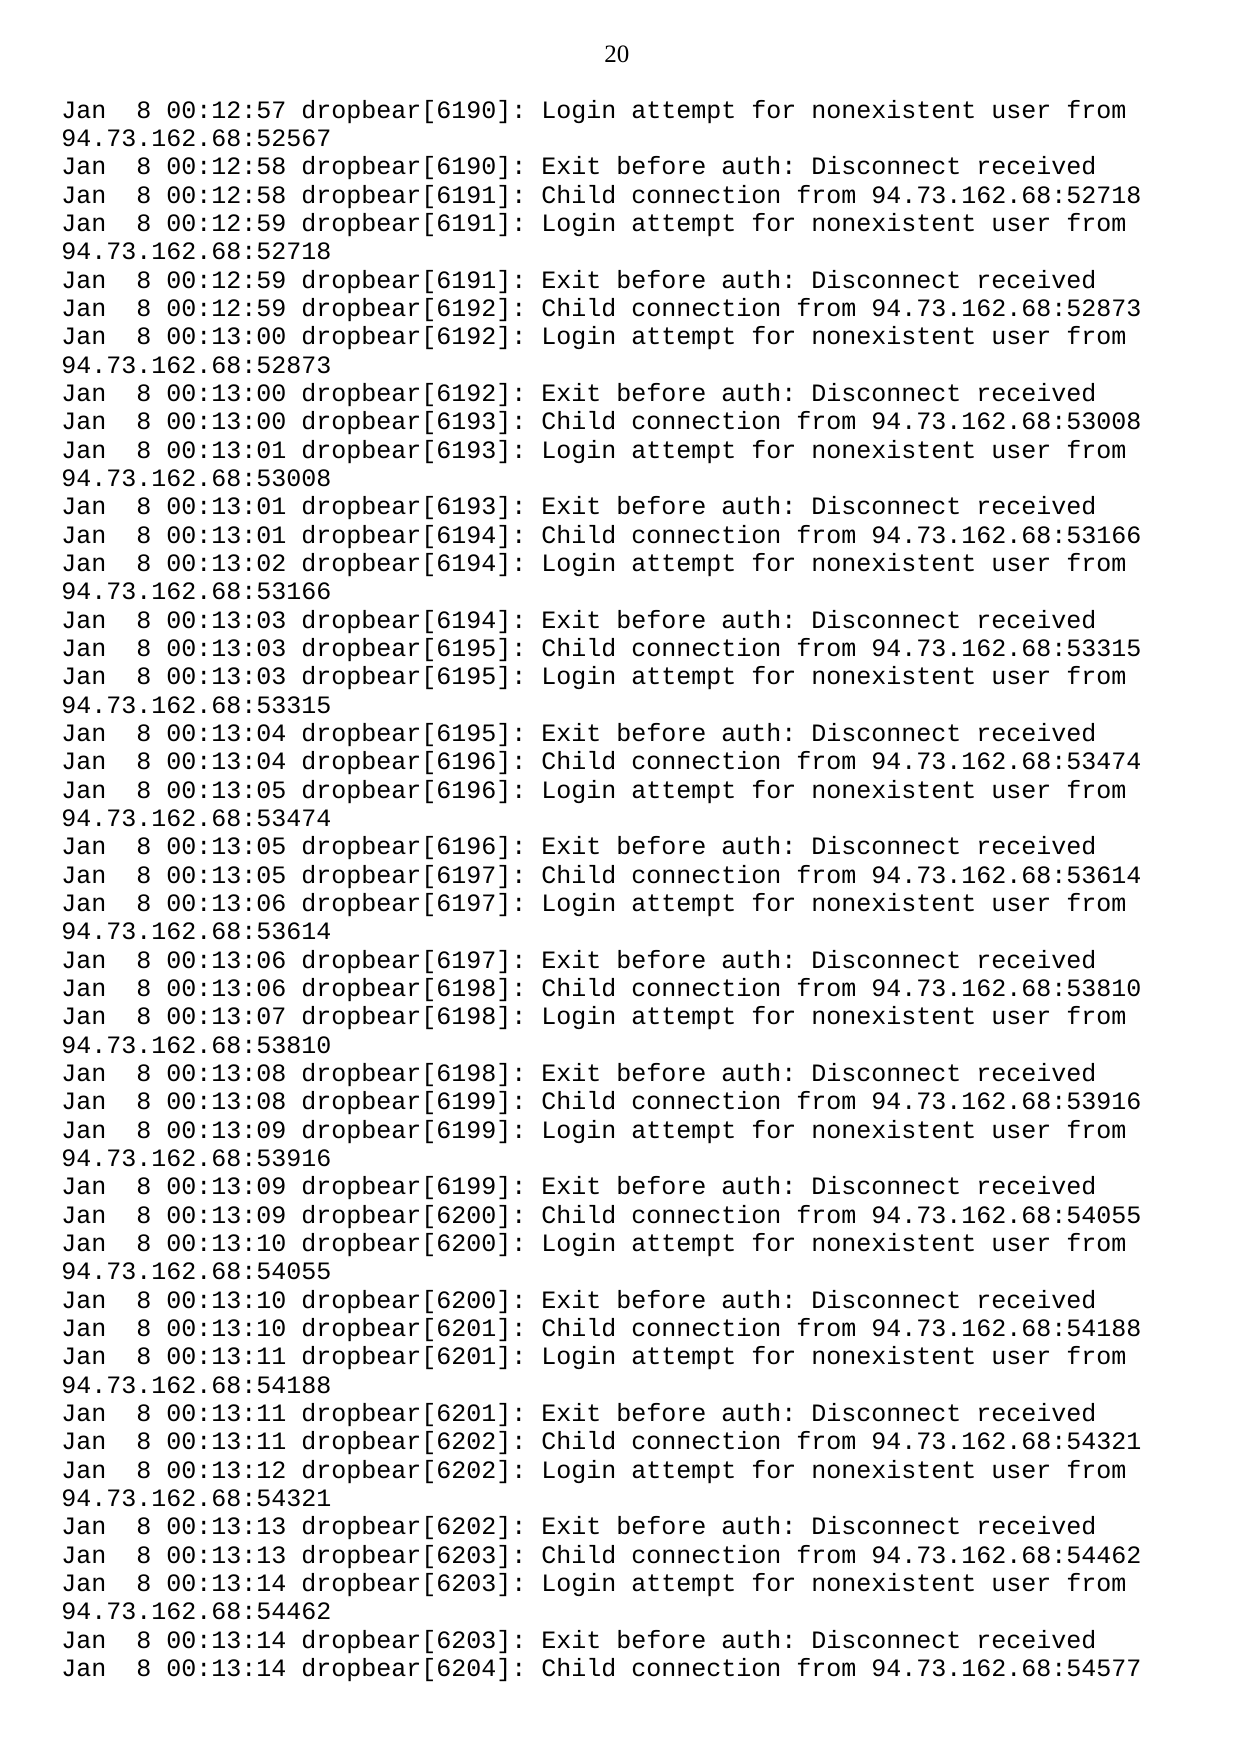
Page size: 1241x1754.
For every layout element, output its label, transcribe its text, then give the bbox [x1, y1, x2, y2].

text Jan 8 00:13:05 dropbear[6196]: Login attempt for nonexistent user from 94.73.162.68:53474 [61, 777, 1172, 834]
text Jan 8 00:13:00 dropbear[6193]: Child connection from 94.73.162.68:53008 [61, 409, 1172, 437]
text Jan 8 00:13:05 dropbear[6197]: Child connection from 94.73.162.68:53614 [61, 862, 1172, 891]
text Jan 8 00:13:11 dropbear[6202]: Child connection from 94.73.162.68:54321 [61, 1429, 1172, 1457]
text Jan 8 00:13:06 dropbear[6198]: Child connection from 94.73.162.68:53810 [61, 976, 1172, 1004]
text Jan 8 00:13:10 dropbear[6200]: Login attempt for nonexistent user from 94.73.162.68:54055 [61, 1231, 1172, 1287]
text Jan 8 00:13:01 dropbear[6193]: Exit before auth: Disconnect received [61, 494, 1172, 522]
text Jan 8 00:13:05 dropbear[6196]: Exit before auth: Disconnect received [61, 834, 1172, 862]
text Jan 8 00:13:09 dropbear[6199]: Login attempt for nonexistent user from 94.73.162.68:53916 [61, 1117, 1172, 1174]
text Jan 8 00:13:03 dropbear[6194]: Exit before auth: Disconnect received [61, 607, 1172, 636]
text Jan 8 00:13:01 dropbear[6193]: Login attempt for nonexistent user from 94.73.162.68:53008 [61, 437, 1172, 494]
text Jan 8 00:13:13 dropbear[6203]: Child connection from 94.73.162.68:54462 [61, 1542, 1172, 1571]
text Jan 8 00:13:06 dropbear[6197]: Exit before auth: Disconnect received [61, 947, 1172, 976]
text Jan 8 00:13:14 dropbear[6203]: Login attempt for nonexistent user from 94.73.162.68:54462 [61, 1571, 1172, 1627]
text Jan 8 00:13:09 dropbear[6200]: Child connection from 94.73.162.68:54055 [61, 1202, 1172, 1231]
text Jan 8 00:12:58 dropbear[6191]: Child connection from 94.73.162.68:52718 [61, 182, 1172, 211]
text Jan 8 00:13:03 dropbear[6195]: Child connection from 94.73.162.68:53315 [61, 636, 1172, 664]
text Jan 8 00:13:13 dropbear[6202]: Exit before auth: Disconnect received [61, 1514, 1172, 1542]
text Jan 8 00:13:08 dropbear[6198]: Exit before auth: Disconnect received [61, 1061, 1172, 1089]
text Jan 8 00:12:58 dropbear[6190]: Exit before auth: Disconnect received [61, 154, 1172, 182]
text Jan 8 00:13:12 dropbear[6202]: Login attempt for nonexistent user from 94.73.162.68:54321 [61, 1457, 1172, 1514]
text Jan 8 00:13:00 dropbear[6192]: Login attempt for nonexistent user from 94.73.162.68:52873 [61, 324, 1172, 381]
text Jan 8 00:13:00 dropbear[6192]: Exit before auth: Disconnect received [61, 381, 1172, 409]
text Jan 8 00:13:08 dropbear[6199]: Child connection from 94.73.162.68:53916 [61, 1089, 1172, 1117]
text Jan 8 00:13:04 dropbear[6196]: Child connection from 94.73.162.68:53474 [61, 749, 1172, 777]
text Jan 8 00:12:59 dropbear[6191]: Exit before auth: Disconnect received [61, 267, 1172, 296]
text Jan 8 00:13:10 dropbear[6200]: Exit before auth: Disconnect received [61, 1287, 1172, 1316]
text Jan 8 00:13:04 dropbear[6195]: Exit before auth: Disconnect received [61, 721, 1172, 749]
text Jan 8 00:13:14 dropbear[6204]: Child connection from 94.73.162.68:54577 [61, 1656, 1172, 1684]
text Jan 8 00:13:11 dropbear[6201]: Login attempt for nonexistent user from 94.73.162.68:54188 [61, 1344, 1172, 1401]
text Jan 8 00:13:09 dropbear[6199]: Exit before auth: Disconnect received [61, 1174, 1172, 1202]
text Jan 8 00:12:57 dropbear[6190]: Login attempt for nonexistent user from 94.73.162.68:52567 [61, 97, 1172, 154]
text Jan 8 00:13:07 dropbear[6198]: Login attempt for nonexistent user from 94.73.162.68:53810 [61, 1004, 1172, 1061]
text Jan 8 00:13:02 dropbear[6194]: Login attempt for nonexistent user from 94.73.162.68:53166 [61, 551, 1172, 607]
text Jan 8 00:13:03 dropbear[6195]: Login attempt for nonexistent user from 94.73.162.68:53315 [61, 664, 1172, 721]
text Jan 8 00:13:06 dropbear[6197]: Login attempt for nonexistent user from 94.73.162.68:53614 [61, 891, 1172, 947]
text Jan 8 00:13:01 dropbear[6194]: Child connection from 94.73.162.68:53166 [61, 522, 1172, 551]
text Jan 8 00:12:59 dropbear[6191]: Login attempt for nonexistent user from 94.73.162.68:52718 [61, 211, 1172, 267]
text Jan 8 00:12:59 dropbear[6192]: Child connection from 94.73.162.68:52873 [61, 296, 1172, 324]
text Jan 8 00:13:10 dropbear[6201]: Child connection from 94.73.162.68:54188 [61, 1316, 1172, 1344]
text Jan 8 00:13:11 dropbear[6201]: Exit before auth: Disconnect received [61, 1401, 1172, 1429]
text Jan 8 00:13:14 dropbear[6203]: Exit before auth: Disconnect received [61, 1627, 1172, 1656]
